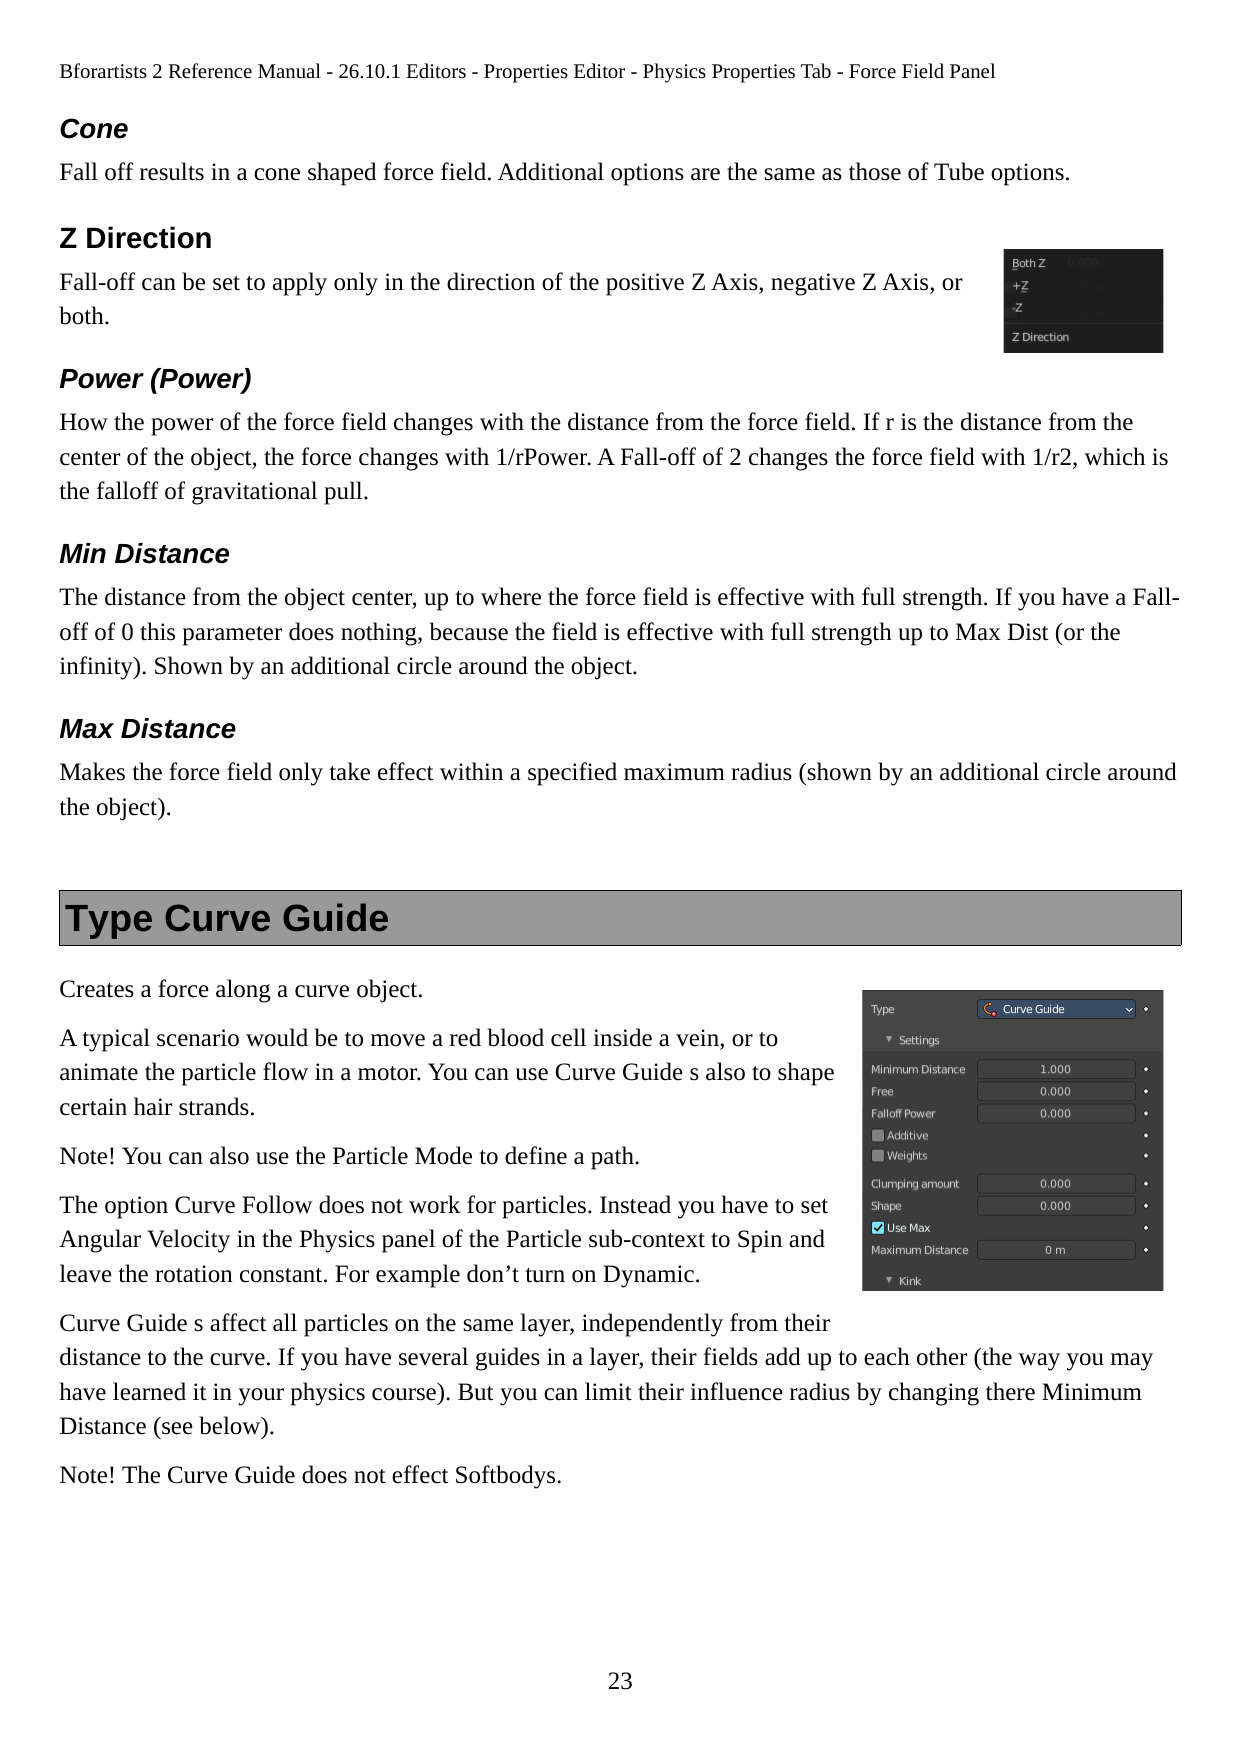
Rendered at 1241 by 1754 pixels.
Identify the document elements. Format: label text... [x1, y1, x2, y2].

subtitle Power (Power) [59, 363, 1181, 395]
text How the power of the force field changes with the distance from the force field. If r is the distance from the center of the object, the force changes with 1/rPower. A Fall-off of 2 changes the force field with 1/r2, which is the falloff of gravitational pull. [59, 407, 1181, 505]
subtitle Z Direction [59, 221, 1181, 254]
text The option Curve Follow does not work for particles. Instead you have to set Angular Velocity in the Physics panel of the Particle sub-context to Spin and leave the rotation constant. For example don’t turn on Dynamic. [59, 1190, 862, 1288]
subtitle Cone [59, 113, 1181, 144]
text Fall off results in a cone shaped force field. Additional options are the same as those of Tube options. [59, 157, 1181, 186]
text Makes the force field only take effect within a specified maximum radius (shown by an additional circle around the object). [59, 757, 1181, 820]
text Note! You can also use the Particle Mode to define a path. [59, 1141, 862, 1169]
text Fall-off can be set to apply only in the direction of the positive Z Axis, negative Z Axis, or both. [59, 267, 1003, 330]
text Creates a force along a curve object. [59, 974, 1181, 1002]
subtitle Max Distance [59, 713, 1181, 744]
text Curve Guide s affect all particles on the same layer, independently from their distance to the curve. If you have several guides in a layer, their fields add up to each other (the way you may have learned it in your physics course). But you can limit their influence radius by changing there Minimum Distance (see below). [59, 1308, 1181, 1440]
table_header Type Curve Guide [60, 891, 1181, 945]
picture [1003, 249, 1164, 353]
subtitle Min Distance [59, 538, 1181, 570]
text A typical scenario would be to move a red blood cell inside a vein, or to animate the particle flow in a motor. You can use Curve Guide s also to shape certain hair strands. [59, 1023, 862, 1121]
picture [862, 990, 1164, 1291]
text The distance from the object center, up to where the force field is effective with full strength. If you have a Fall-off of 0 this parameter does nothing, because the field is effective with full strength up to Max Dist (or the infinity). Shown by an additional circle around the object. [59, 582, 1181, 680]
text Note! The Curve Guide does not effect Softbodys. [59, 1460, 1181, 1489]
